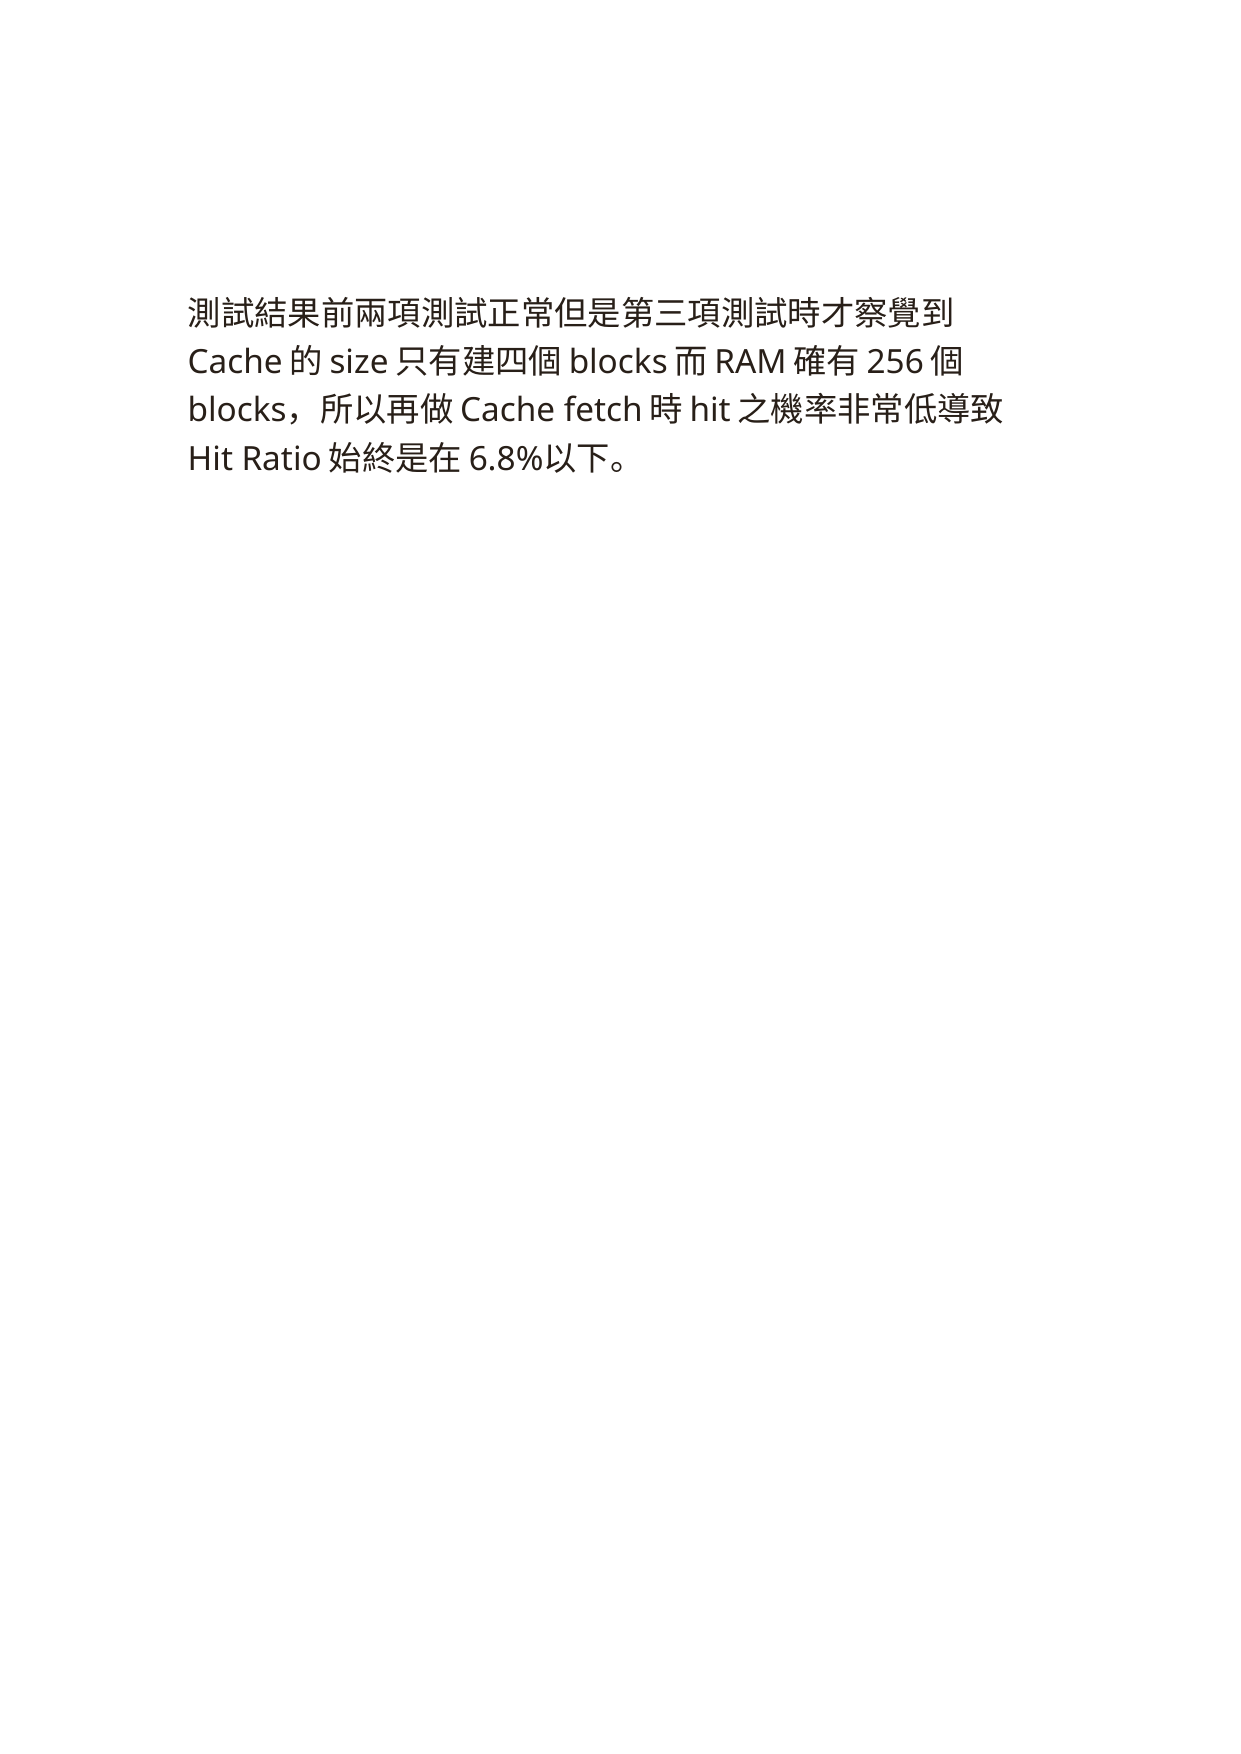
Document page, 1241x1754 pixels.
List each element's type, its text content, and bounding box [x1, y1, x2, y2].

text 測試結果前兩項測試正常但是第三項測試時才察覺到Cache的size只有建四個blocks而RAM確有256個blocks，所以再做Cache fetch時hit之機率非常低導致Hit Ratio始終是在6.8%以下。 [187, 286, 1053, 480]
